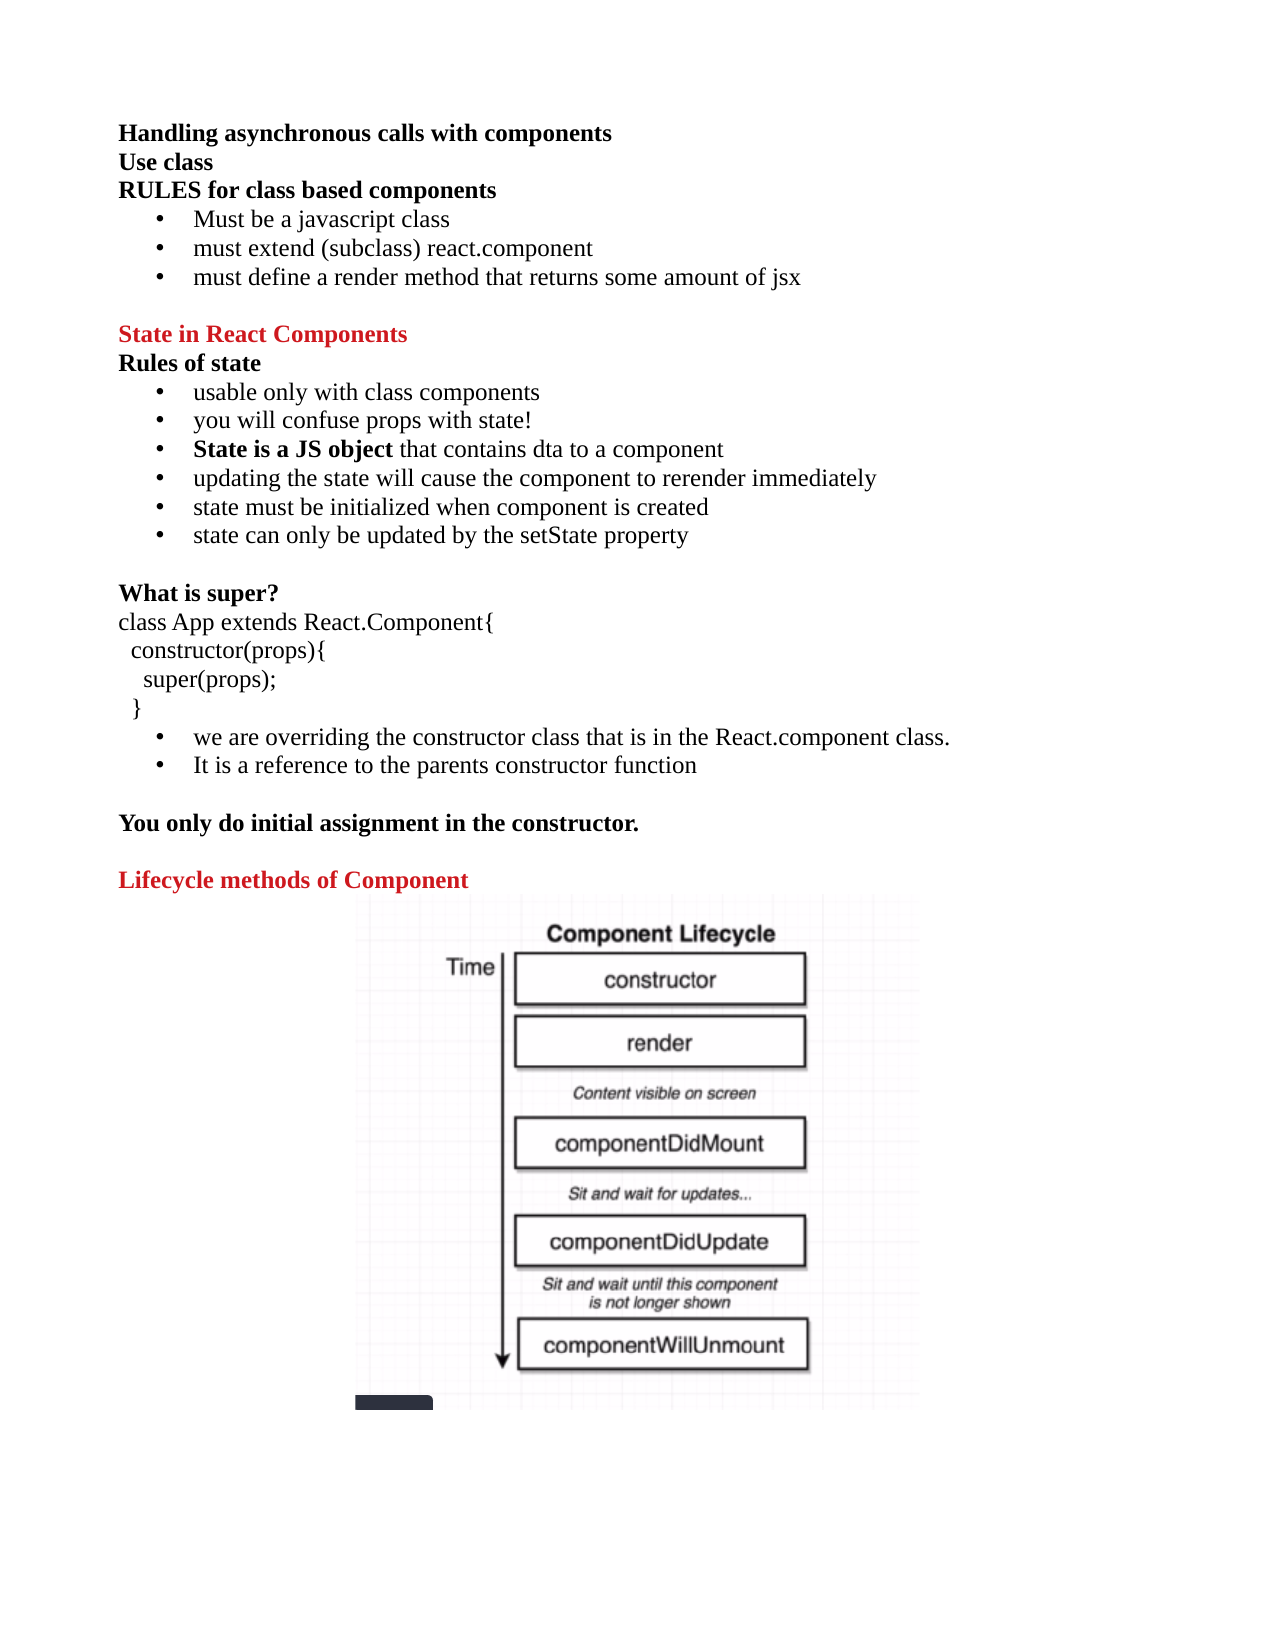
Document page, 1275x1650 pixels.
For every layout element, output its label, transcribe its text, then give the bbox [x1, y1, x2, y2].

text What is super? [118, 578, 1157, 607]
picture [355, 894, 920, 1410]
list must define a render method that returns some amount of jsx [156, 262, 1157, 291]
text Use class [118, 147, 1157, 176]
text super(props); [118, 664, 1157, 693]
list state must be initialized when component is created [156, 492, 1157, 521]
list State is a JS object that contains dta to a component [156, 434, 1157, 463]
text State in React Components [118, 319, 1157, 348]
text Rules of state [118, 348, 1157, 377]
text You only do initial assignment in the constructor. [118, 808, 1157, 837]
list updating the state will cause the component to rerender immediately [156, 463, 1157, 492]
text } [118, 693, 1157, 722]
list we are overriding the constructor class that is in the React.component class. [156, 722, 1157, 751]
text RULES for class based components [118, 176, 1157, 204]
list It is a reference to the parents constructor function [156, 751, 1157, 779]
text constructor(props){ [118, 636, 1157, 664]
text Lifecycle methods of Component [118, 866, 1157, 894]
list Must be a javascript class [156, 204, 1157, 233]
text Handling asynchronous calls with components [118, 118, 1157, 147]
list you will confuse props with state! [156, 406, 1157, 434]
text class App extends React.Component{ [118, 607, 1157, 636]
list state can only be updated by the setState property [156, 521, 1157, 549]
list must extend (subclass) react.component [156, 233, 1157, 262]
list usable only with class components [156, 377, 1157, 406]
